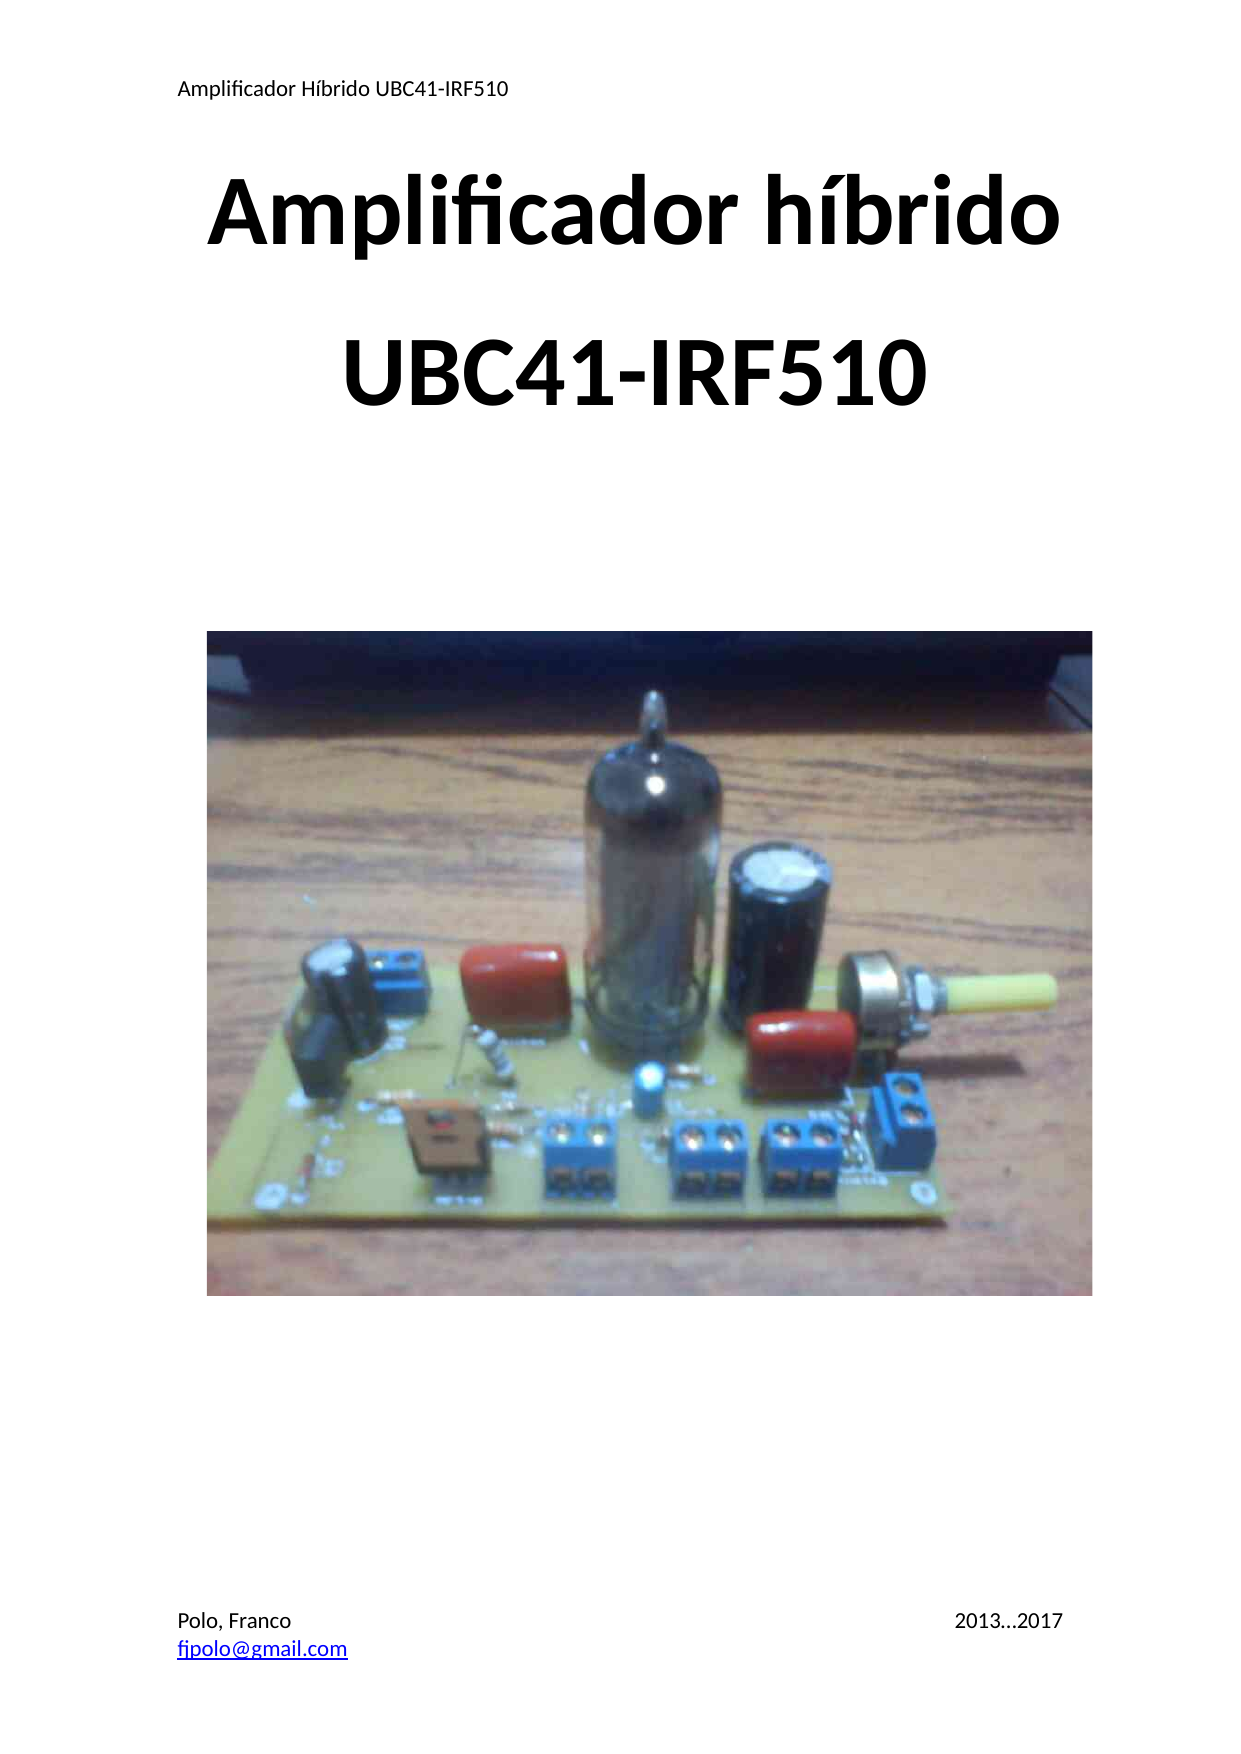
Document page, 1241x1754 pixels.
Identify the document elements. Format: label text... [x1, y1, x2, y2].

text UBC41-IRF510 [177, 309, 1063, 431]
text Amplificador híbrido [177, 148, 1063, 270]
